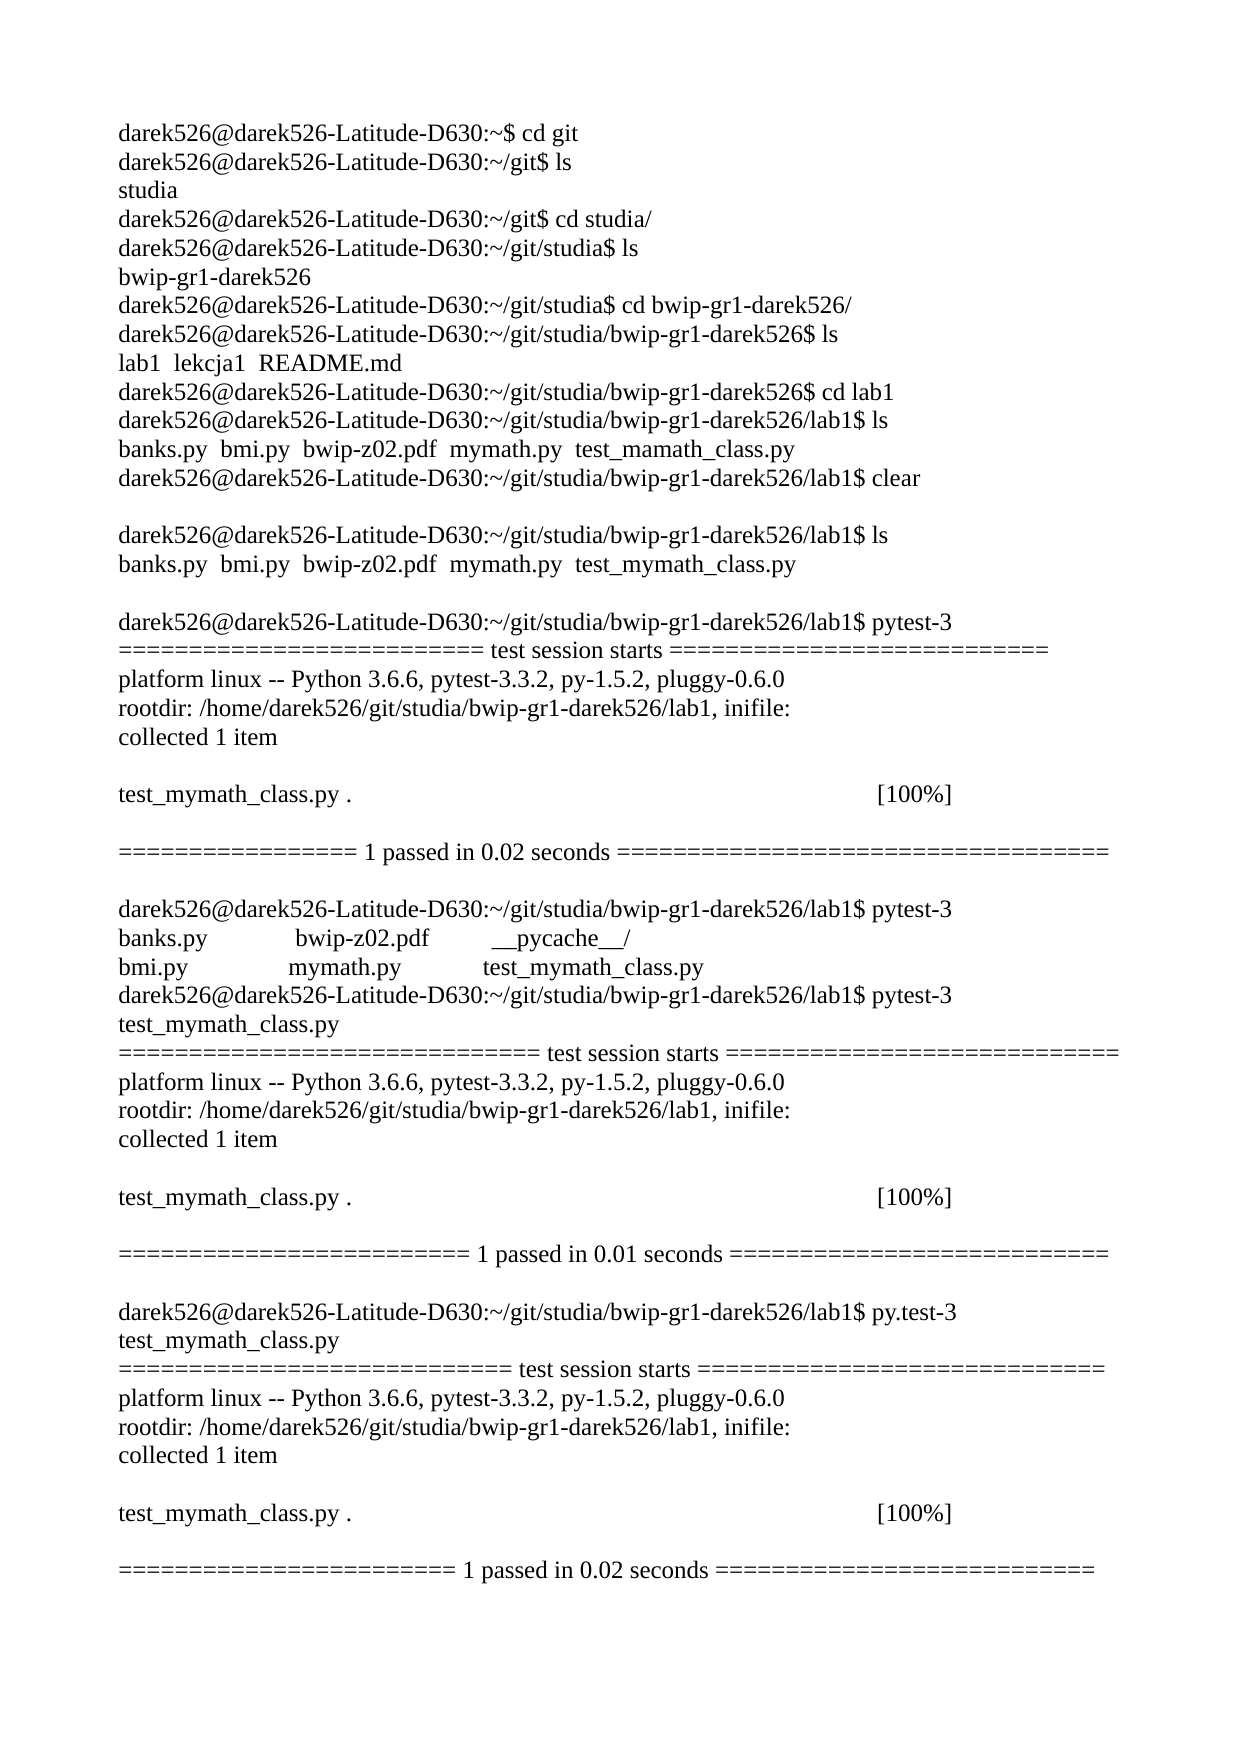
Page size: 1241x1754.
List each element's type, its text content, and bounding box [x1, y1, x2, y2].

text ============================ test session starts ============================= [118, 1354, 1122, 1383]
text banks.py bmi.py bwip-z02.pdf mymath.py test_mamath_class.py [118, 434, 1122, 463]
text test_mymath_class.py . [100%] [118, 1498, 1122, 1527]
text rootdir: /home/darek526/git/studia/bwip-gr1-darek526/lab1, inifile: [118, 1096, 1122, 1124]
text darek526@darek526-Latitude-D630:~/git/studia/bwip-gr1-darek526/lab1$ ls [118, 406, 1122, 434]
text darek526@darek526-Latitude-D630:~/git/studia$ ls [118, 233, 1122, 262]
text collected 1 item [118, 1441, 1122, 1469]
text rootdir: /home/darek526/git/studia/bwip-gr1-darek526/lab1, inifile: [118, 1412, 1122, 1441]
text darek526@darek526-Latitude-D630:~/git/studia/bwip-gr1-darek526/lab1$ pytest-3 test_mymath_class.py [118, 981, 1122, 1038]
text bwip-gr1-darek526 [118, 262, 1122, 291]
text darek526@darek526-Latitude-D630:~/git/studia/bwip-gr1-darek526/lab1$ pytest-3 [118, 607, 1122, 636]
text darek526@darek526-Latitude-D630:~/git$ cd studia/ [118, 204, 1122, 233]
text lab1 lekcja1 README.md [118, 348, 1122, 377]
text ============================== test session starts ============================ [118, 1038, 1122, 1067]
text bmi.py mymath.py test_mymath_class.py [118, 952, 1122, 981]
text darek526@darek526-Latitude-D630:~/git$ ls [118, 147, 1122, 176]
text platform linux -- Python 3.6.6, pytest-3.3.2, py-1.5.2, pluggy-0.6.0 [118, 664, 1122, 693]
text ========================= 1 passed in 0.01 seconds =========================== [118, 1239, 1122, 1268]
text darek526@darek526-Latitude-D630:~/git/studia/bwip-gr1-darek526/lab1$ pytest-3 [118, 894, 1122, 923]
text darek526@darek526-Latitude-D630:~/git/studia/bwip-gr1-darek526/lab1$ py.test-3 test_mymath_class.py [118, 1297, 1122, 1354]
text studia [118, 176, 1122, 204]
text darek526@darek526-Latitude-D630:~$ cd git [118, 118, 1122, 147]
text darek526@darek526-Latitude-D630:~/git/studia/bwip-gr1-darek526/lab1$ ls [118, 521, 1122, 549]
text platform linux -- Python 3.6.6, pytest-3.3.2, py-1.5.2, pluggy-0.6.0 [118, 1383, 1122, 1412]
text darek526@darek526-Latitude-D630:~/git/studia/bwip-gr1-darek526$ ls [118, 319, 1122, 348]
text ======================== 1 passed in 0.02 seconds =========================== [118, 1556, 1122, 1584]
text darek526@darek526-Latitude-D630:~/git/studia$ cd bwip-gr1-darek526/ [118, 291, 1122, 319]
text test_mymath_class.py . [100%] [118, 1182, 1122, 1211]
text darek526@darek526-Latitude-D630:~/git/studia/bwip-gr1-darek526/lab1$ clear [118, 463, 1122, 492]
text collected 1 item [118, 1124, 1122, 1153]
text darek526@darek526-Latitude-D630:~/git/studia/bwip-gr1-darek526$ cd lab1 [118, 377, 1122, 406]
text banks.py bmi.py bwip-z02.pdf mymath.py test_mymath_class.py [118, 549, 1122, 578]
text test_mymath_class.py . [100%] [118, 779, 1122, 808]
text banks.py bwip-z02.pdf __pycache__/ [118, 923, 1122, 952]
text rootdir: /home/darek526/git/studia/bwip-gr1-darek526/lab1, inifile: [118, 693, 1122, 722]
text collected 1 item [118, 722, 1122, 751]
text ========================== test session starts =========================== [118, 636, 1122, 664]
text platform linux -- Python 3.6.6, pytest-3.3.2, py-1.5.2, pluggy-0.6.0 [118, 1067, 1122, 1096]
text ================= 1 passed in 0.02 seconds =================================== [118, 837, 1122, 866]
